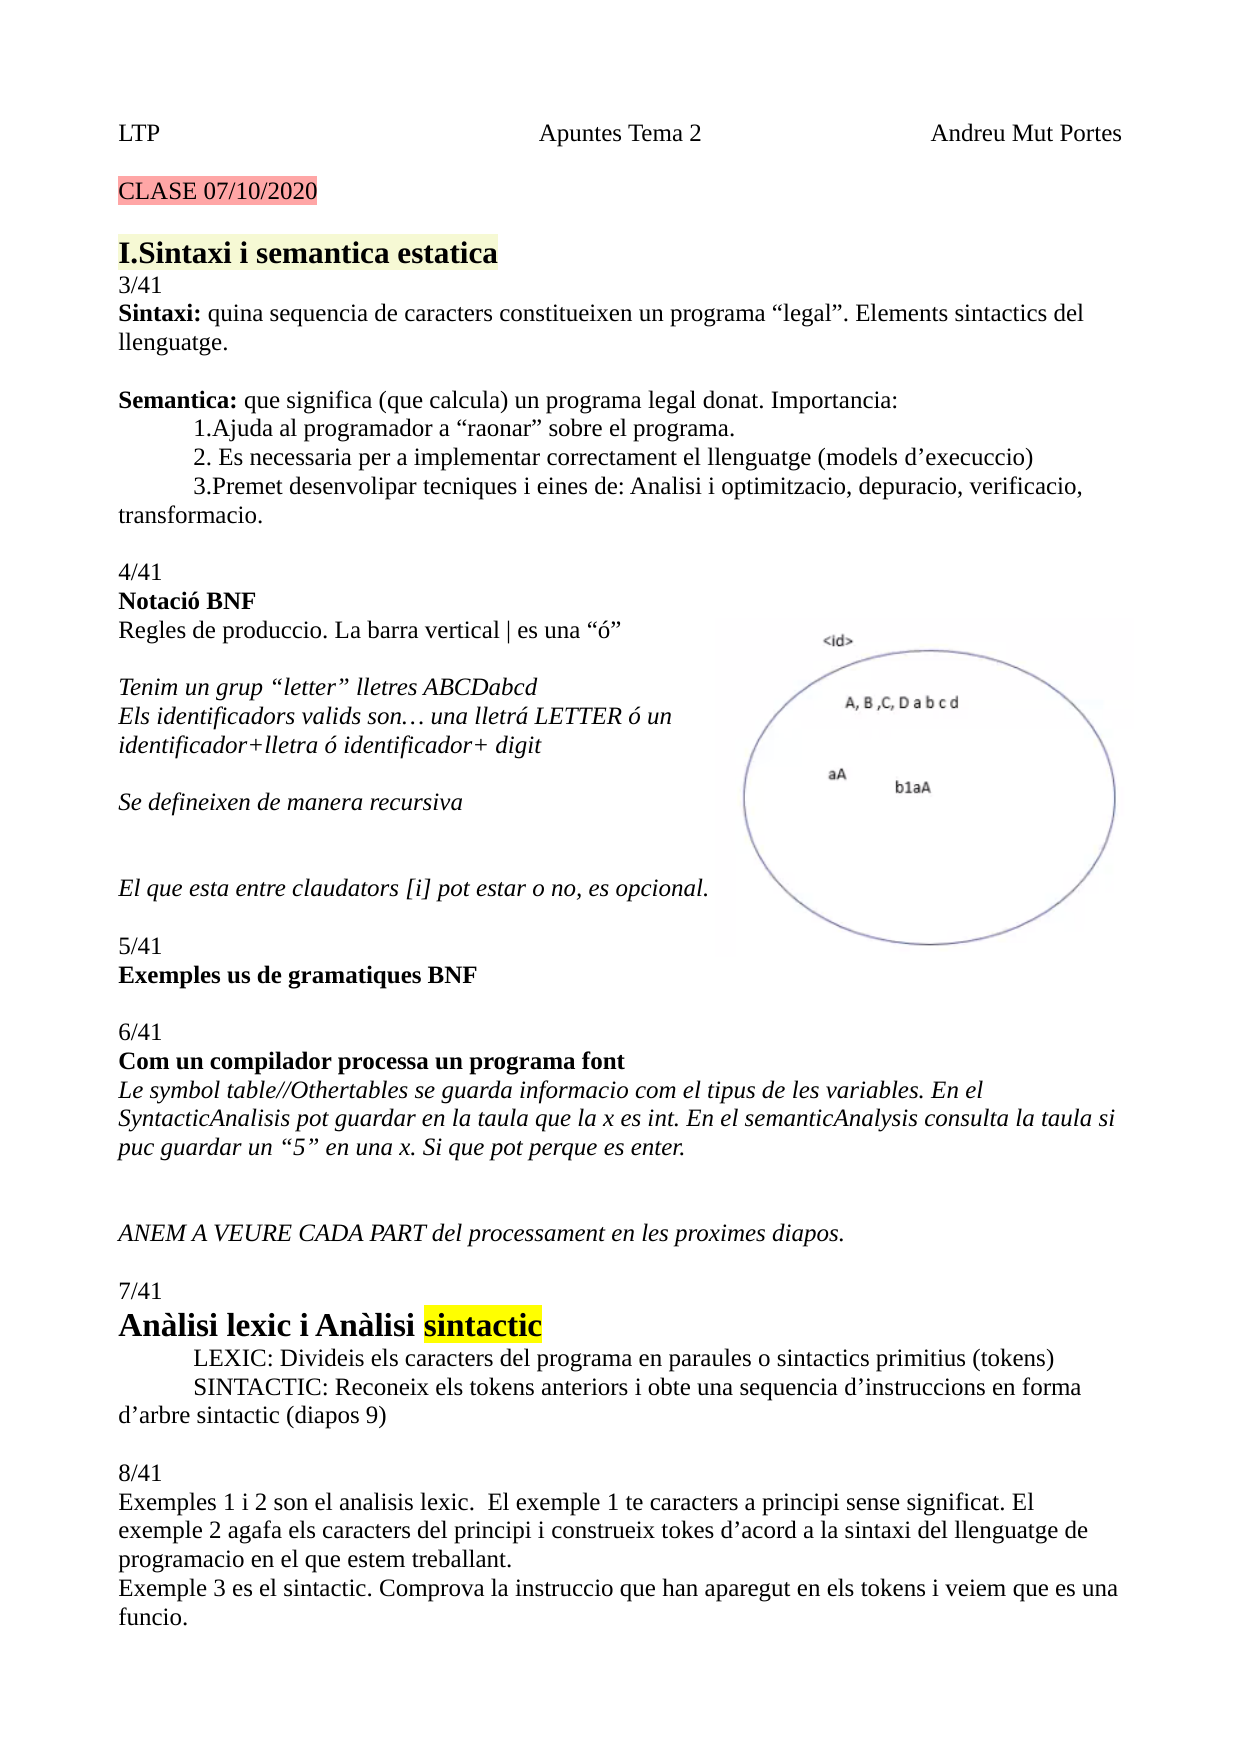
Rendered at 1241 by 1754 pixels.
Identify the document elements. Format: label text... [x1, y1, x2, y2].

text 4/41 [118, 557, 1122, 586]
text 3/41 [118, 270, 1122, 298]
text 6/41 [118, 1017, 1122, 1046]
text Exemples us de gramatiques BNF [118, 960, 1122, 988]
text Exemple 3 es el sintactic. Comprova la instruccio que han aparegut en els tokens i veiem que es una funcio. [118, 1573, 1122, 1631]
text El que esta entre claudators [i] pot estar o no, es opcional. [118, 873, 714, 902]
text 7/41 [118, 1276, 1122, 1305]
text 2. Es necessaria per a implementar correctament el llenguatge (models d’execuccio) [118, 442, 1122, 471]
text 8/41 [118, 1458, 1122, 1487]
text Se defineixen de manera recursiva [118, 787, 714, 816]
text Els identificadors valids son… una lletrá LETTER ó un identificador+lletra ó identificador+ digit [118, 701, 714, 758]
text SINTACTIC: Reconeix els tokens anteriors i obte una sequencia d’instruccions en forma d’arbre sintactic (diapos 9) [118, 1372, 1122, 1429]
text LEXIC: Divideis els caracters del programa en paraules o sintactics primitius (tokens) [118, 1343, 1122, 1372]
text Tenim un grup “letter” lletres ABCDabcd [118, 672, 714, 701]
text 5/41 [118, 931, 1122, 960]
text Regles de produccio. La barra vertical | es una “ó” [118, 615, 1122, 643]
text Anàlisi lexic i Anàlisi sintactic [118, 1305, 1122, 1343]
text Sintaxi: quina sequencia de caracters constitueixen un programa “legal”. Elements sintactics del llenguatge. [118, 298, 1122, 356]
text Le symbol table//Othertables se guarda informacio com el tipus de les variables. En el SyntacticAnalisis pot guardar en la taula que la x es int. En el semanticAnalysis consulta la taula si puc guardar un “5” en una x. Si que pot perque es enter. [118, 1075, 1122, 1161]
text I.Sintaxi i semantica estatica [118, 234, 1122, 270]
text Notació BNF [118, 586, 1122, 615]
text CLASE 07/10/2020 [118, 176, 1122, 205]
picture [714, 618, 1135, 957]
text 1.Ajuda al programador a “raonar” sobre el programa. [118, 413, 1122, 442]
text Semantica: que significa (que calcula) un programa legal donat. Importancia: [118, 385, 1122, 413]
text Com un compilador processa un programa font [118, 1046, 1122, 1075]
text Exemples 1 i 2 son el analisis lexic. El exemple 1 te caracters a principi sense significat. El exemple 2 agafa els caracters del principi i construeix tokes d’acord a la sintaxi del llenguatge de programacio en el que estem treballant. [118, 1487, 1122, 1573]
text 3.Premet desenvolipar tecniques i eines de: Analisi i optimitzacio, depuracio, verificacio, transformacio. [118, 471, 1122, 528]
text ANEM A VEURE CADA PART del processament en les proximes diapos. [118, 1218, 1122, 1247]
